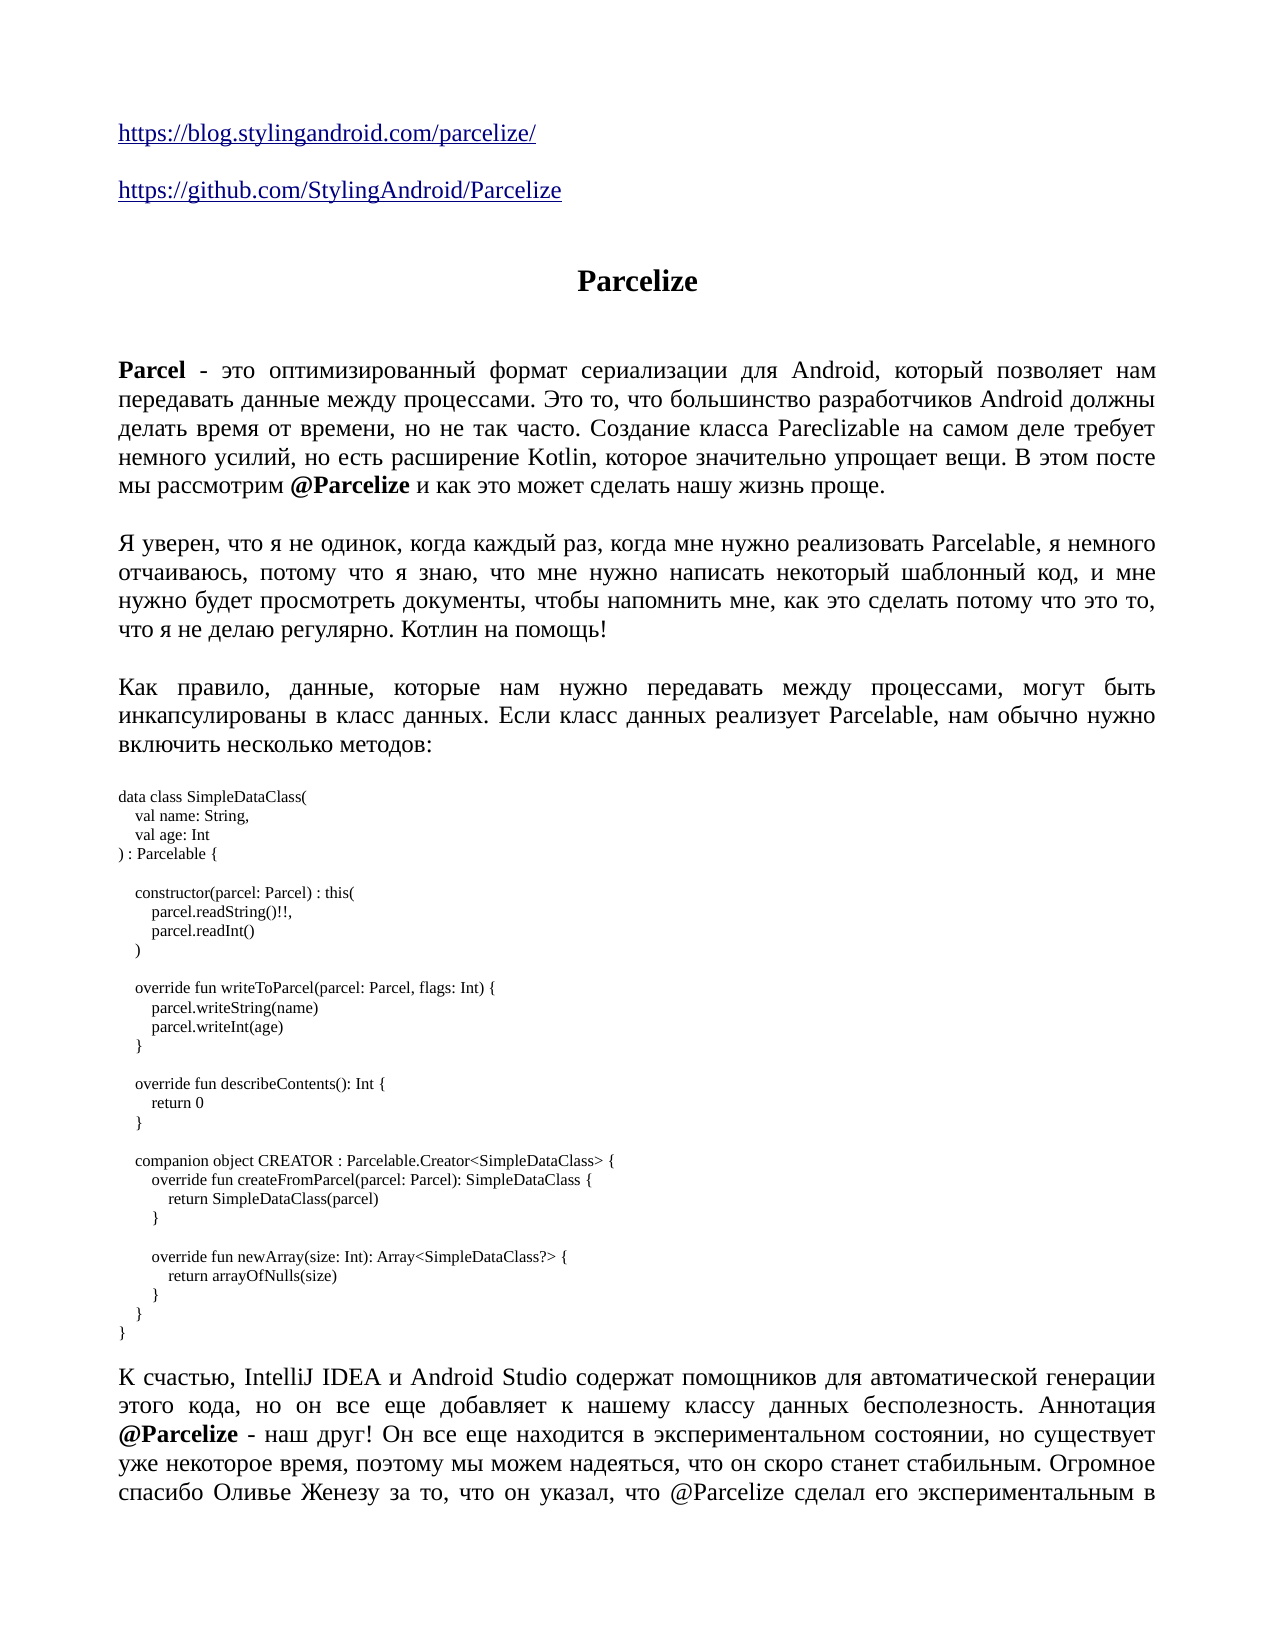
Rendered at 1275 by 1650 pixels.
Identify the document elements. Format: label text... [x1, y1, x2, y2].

text parcel.writeInt(age) [118, 1017, 1157, 1036]
text parcel.writeString(name) [118, 997, 1157, 1017]
text Parcelize [118, 262, 1157, 298]
text ) [118, 940, 1157, 959]
text parcel.readString()!!, [118, 902, 1157, 921]
text https://blog.stylingandroid.com/parcelize/ [118, 118, 1157, 147]
text ) : Parcelable { [118, 844, 1157, 863]
text return arrayOfNulls(size) [118, 1266, 1157, 1285]
text https://github.com/StylingAndroid/Parcelize [118, 176, 1157, 204]
text override fun describeContents(): Int { [118, 1074, 1157, 1093]
text parcel.readInt() [118, 921, 1157, 940]
text val name: String, [118, 806, 1157, 825]
text } [118, 1036, 1157, 1055]
text Я уверен, что я не одинок, когда каждый раз, когда мне нужно реализовать Parcelable, я немного отчаиваюсь, потому что я знаю, что мне нужно написать некоторый шаблонный код, и мне нужно будет просмотреть документы, чтобы напомнить мне, как это сделать потому что это то, что я не делаю регулярно. Котлин на помощь! [118, 528, 1157, 643]
text } [118, 1304, 1157, 1323]
text Parcel - это оптимизированный формат сериализации для Android, который позволяет нам передавать данные между процессами. Это то, что большинство разработчиков Android должны делать время от времени, но не так часто. Создание класса Pareclizable на самом деле требует немного усилий, но есть расширение Kotlin, которое значительно упрощает вещи. В этом посте мы рассмотрим @Parcelize и как это может сделать нашу жизнь проще. [118, 355, 1157, 499]
text } [118, 1208, 1157, 1227]
text companion object CREATOR : Parcelable.Creator<SimpleDataClass> { [118, 1151, 1157, 1170]
text data class SimpleDataClass( [118, 787, 1157, 806]
text } [118, 1112, 1157, 1132]
text override fun createFromParcel(parcel: Parcel): SimpleDataClass { [118, 1170, 1157, 1189]
text return 0 [118, 1093, 1157, 1112]
text } [118, 1285, 1157, 1304]
text } [118, 1323, 1157, 1342]
text К счастью, IntelliJ IDEA и Android Studio содержат помощников для автоматической генерации этого кода, но он все еще добавляет к нашему классу данных бесполезность. Аннотация @Parcelize - наш друг! Он все еще находится в экспериментальном состоянии, но существует уже некоторое время, поэтому мы можем надеяться, что он скоро станет стабильным. Огромное спасибо Оливье Женезу за то, что он указал, что @Parcelize сделал его экспериментальным в [118, 1362, 1157, 1505]
text override fun writeToParcel(parcel: Parcel, flags: Int) { [118, 978, 1157, 997]
text override fun newArray(size: Int): Array<SimpleDataClass?> { [118, 1247, 1157, 1266]
text val age: Int [118, 825, 1157, 844]
text return SimpleDataClass(parcel) [118, 1189, 1157, 1208]
text constructor(parcel: Parcel) : this( [118, 882, 1157, 902]
text Как правило, данные, которые нам нужно передавать между процессами, могут быть инкапсулированы в класс данных. Если класс данных реализует Parcelable, нам обычно нужно включить несколько методов: [118, 672, 1157, 758]
